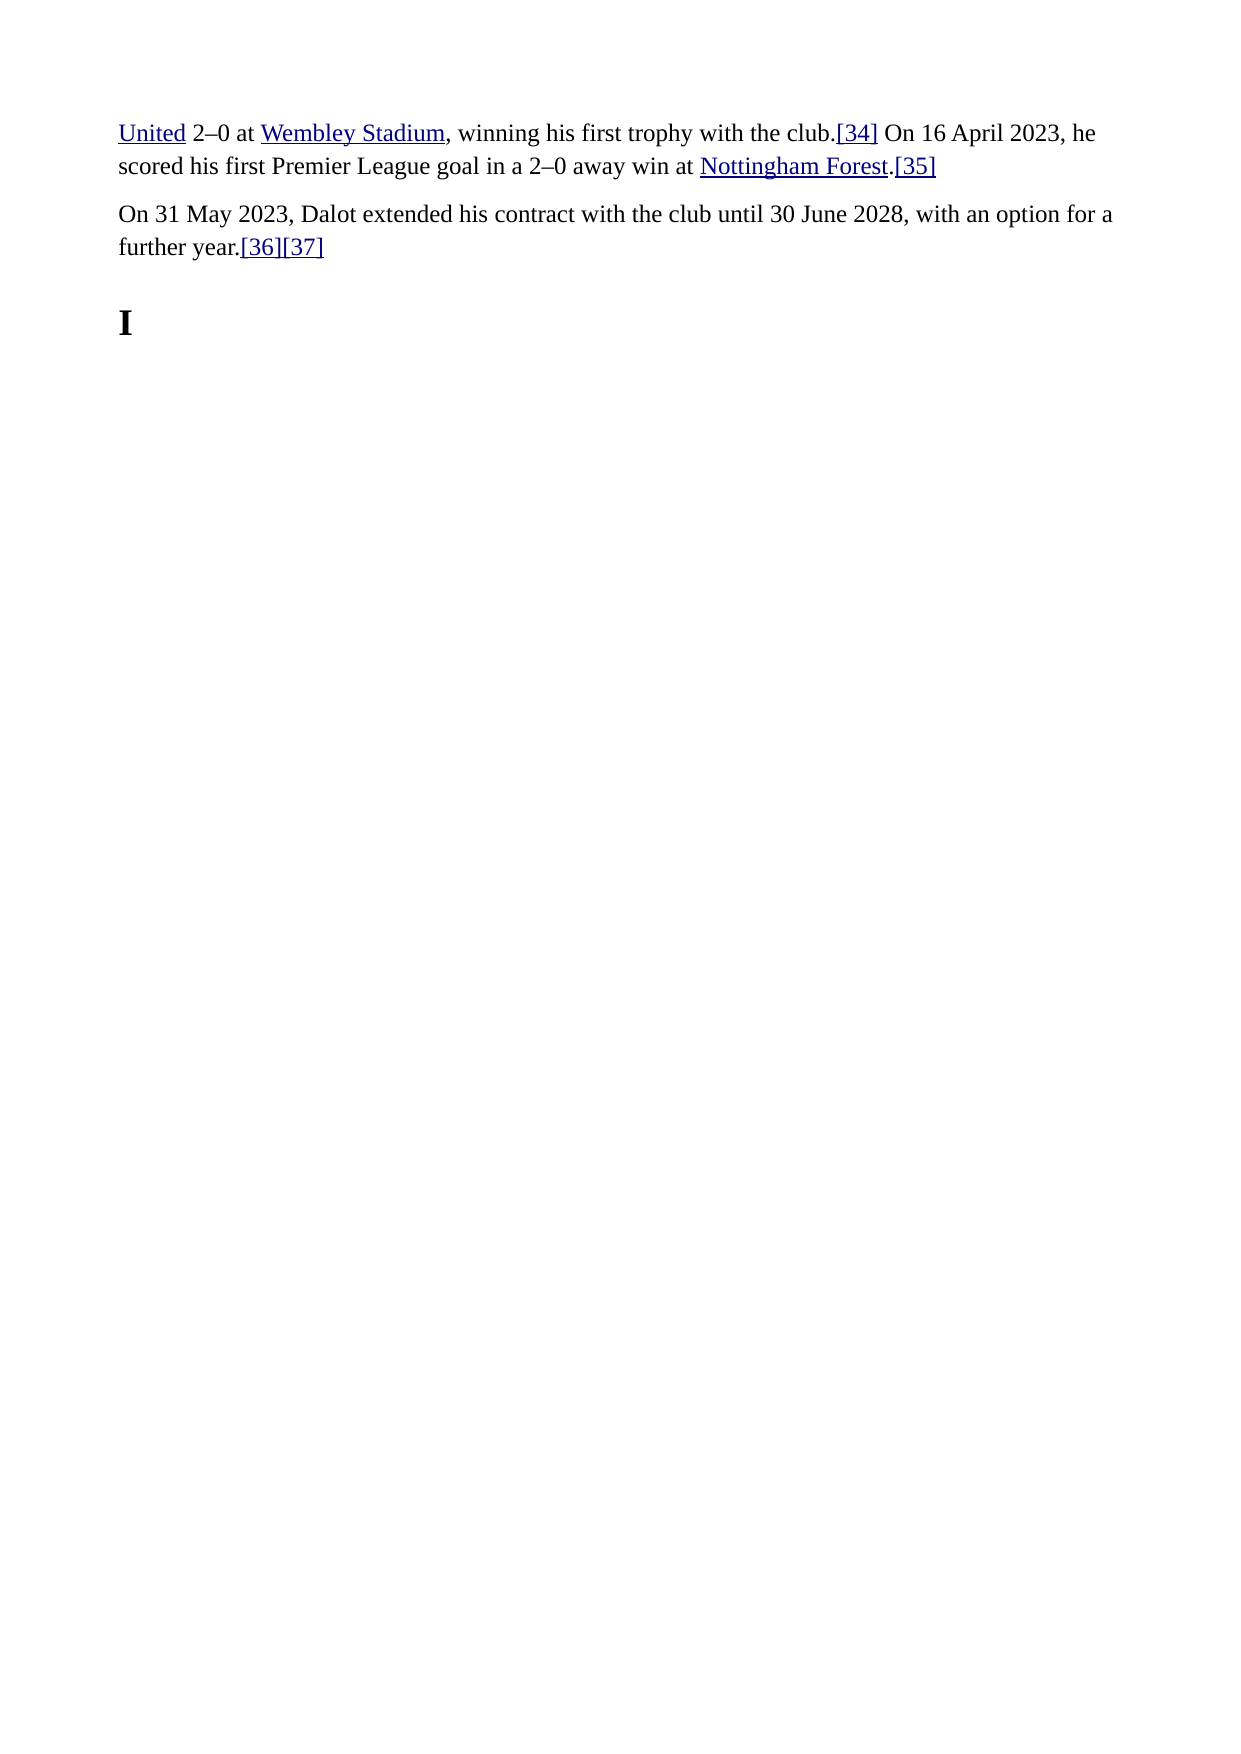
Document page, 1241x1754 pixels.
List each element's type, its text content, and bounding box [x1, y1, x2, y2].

subtitle I [118, 300, 1122, 343]
text On 31 May 2023, Dalot extended his contract with the club until 30 June 2028, with an option for a further year.[36][37] [118, 199, 1122, 261]
text United 2–0 at Wembley Stadium, winning his first trophy with the club.[34] On 16 April 2023, he scored his first Premier League goal in a 2–0 away win at Nottingham Forest.[35] [118, 118, 1122, 180]
